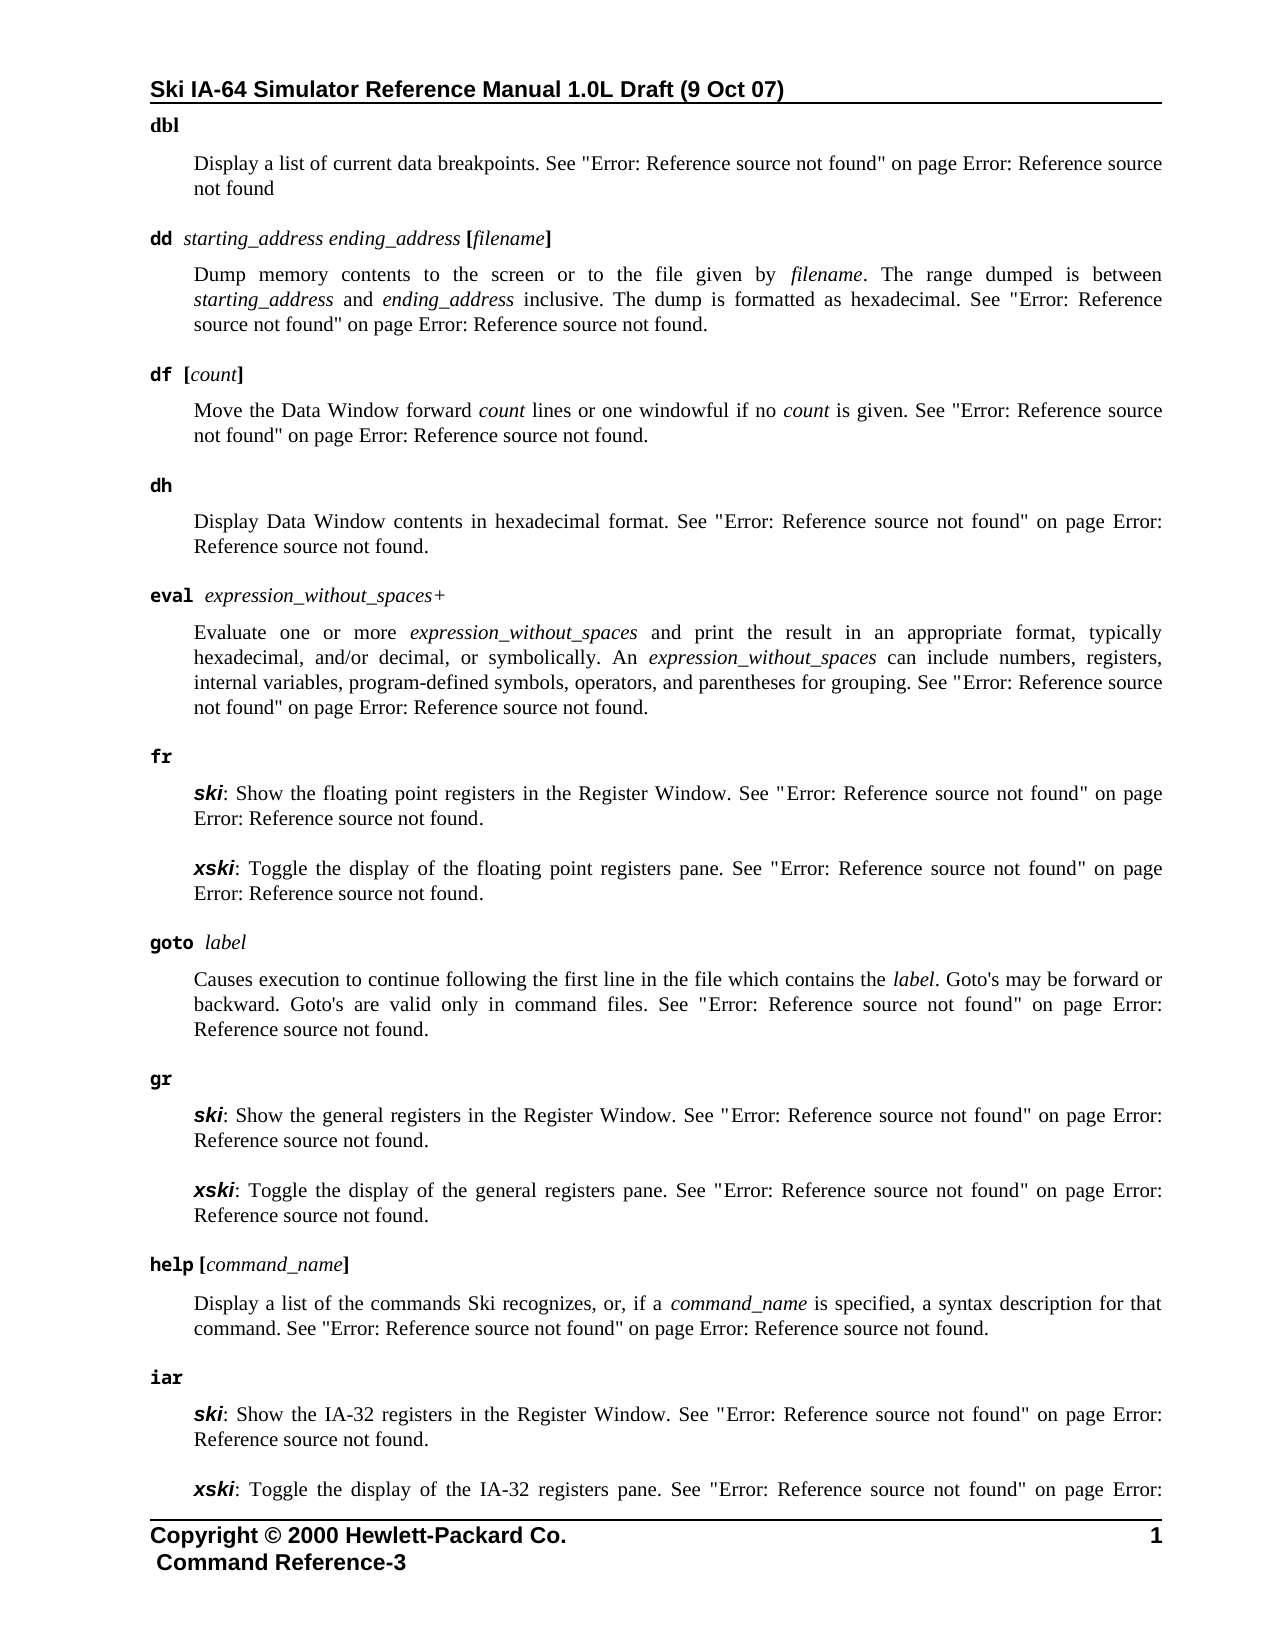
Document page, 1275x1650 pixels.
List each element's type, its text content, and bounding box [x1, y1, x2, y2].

text goto label [150, 930, 1162, 955]
text Display Data Window contents in hexadecimal format. See "" on page . [194, 508, 1162, 558]
text dd starting_address ending_address [filename] [150, 225, 1162, 251]
text Move the Data Window forward count lines or one windowful if no count is given. See "" on page . [194, 397, 1162, 447]
text dbl [150, 112, 1162, 137]
text xski: Toggle the display of the IA-32 registers pane. See "" on page . [194, 1476, 1162, 1501]
text Causes execution to continue following the first line in the file which contains the label. Goto's may be forward or backward. Goto's are valid only in command files. See "" on page . [194, 966, 1162, 1041]
text ski: Show the floating point registers in the Register Window. See "" on page . [194, 780, 1162, 830]
text dh [150, 472, 1162, 497]
text Display a list of the commands Ski recognizes, or, if a command_name is specified, a syntax description for that command. See "" on page . [194, 1289, 1162, 1339]
text Display a list of current data breakpoints. See "" on page [194, 150, 1162, 200]
text xski: Toggle the display of the general registers pane. See "" on page . [194, 1177, 1162, 1227]
text xski: Toggle the display of the floating point registers pane. See "" on page . [194, 855, 1162, 905]
text ski: Show the IA-32 registers in the Register Window. See "" on page . [194, 1401, 1162, 1451]
text ski: Show the general registers in the Register Window. See "" on page . [194, 1102, 1162, 1152]
text iar [150, 1364, 1162, 1390]
text eval expression_without_spaces+ [150, 583, 1162, 608]
text Evaluate one or more expression_without_spaces and print the result in an appropriate format, typically hexadecimal, and/or decimal, or symbolically. An expression_without_spaces can include numbers, registers, internal variables, program-defined symbols, operators, and parentheses for grouping. See "" on page . [194, 619, 1162, 719]
text help [command_name] [150, 1252, 1162, 1277]
text gr [150, 1066, 1162, 1091]
text fr [150, 744, 1162, 769]
text df [count] [150, 361, 1162, 386]
text Dump memory contents to the screen or to the file given by filename. The range dumped is between starting_address and ending_address inclusive. The dump is formatted as hexadecimal. See "" on page . [194, 261, 1162, 336]
